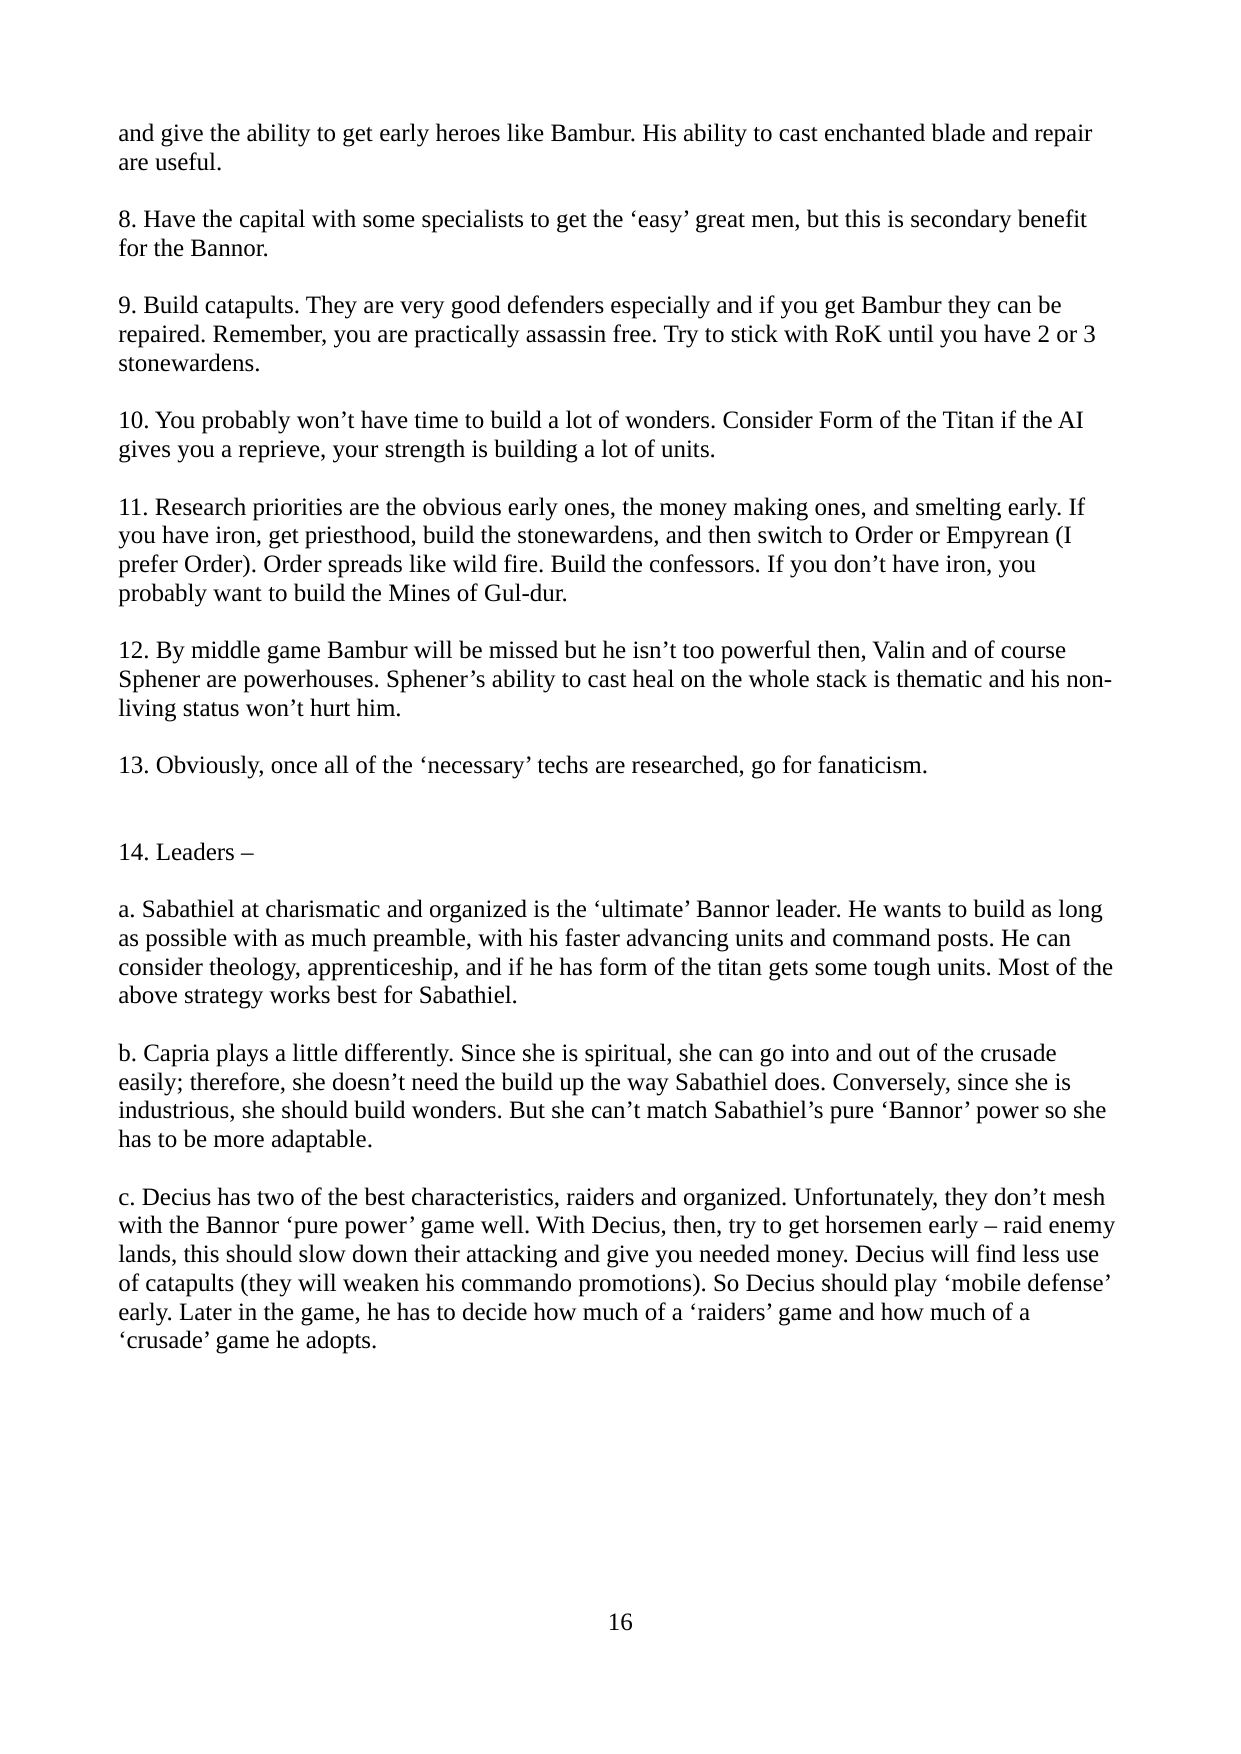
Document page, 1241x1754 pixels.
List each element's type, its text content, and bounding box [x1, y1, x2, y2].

text 11. Research priorities are the obvious early ones, the money making ones, and smelting early. If you have iron, get priesthood, build the stonewardens, and then switch to Order or Empyrean (I prefer Order). Order spreads like wild fire. Build the confessors. If you don’t have iron, you probably want to build the Mines of Gul-dur. [118, 492, 1122, 607]
text b. Capria plays a little differently. Since she is spiritual, she can go into and out of the crusade easily; therefore, she doesn’t need the build up the way Sabathiel does. Conversely, since she is industrious, she should build wonders. But she can’t match Sabathiel’s pure ‘Bannor’ power so she has to be more adaptable. [118, 1038, 1122, 1153]
text 12. By middle game Bambur will be missed but he isn’t too powerful then, Valin and of course Sphener are powerhouses. Sphener’s ability to cast heal on the whole stack is thematic and his non-living status won’t hurt him. [118, 636, 1122, 722]
text a. Sabathiel at charismatic and organized is the ‘ultimate’ Bannor leader. He wants to build as long as possible with as much preamble, with his faster advancing units and command posts. He can consider theology, apprenticeship, and if he has form of the titan gets some tough units. Most of the above strategy works best for Sabathiel. [118, 894, 1122, 1009]
text 13. Obviously, once all of the ‘necessary’ techs are researched, go for fanaticism. [118, 751, 1122, 779]
text 10. You probably won’t have time to build a lot of wonders. Consider Form of the Titan if the AI gives you a reprieve, your strength is building a lot of units. [118, 406, 1122, 463]
text c. Decius has two of the best characteristics, raiders and organized. Unfortunately, they don’t mesh with the Bannor ‘pure power’ game well. With Decius, then, try to get horsemen early – raid enemy lands, this should slow down their attacking and give you needed money. Decius will find less use of catapults (they will weaken his commando promotions). So Decius should play ‘mobile defense’ early. Later in the game, he has to decide how much of a ‘raiders’ game and how much of a ‘crusade’ game he adopts. [118, 1182, 1122, 1354]
text 8. Have the capital with some specialists to get the ‘easy’ great men, but this is secondary benefit for the Bannor. [118, 204, 1122, 262]
text and give the ability to get early heroes like Bambur. His ability to cast enchanted blade and repair are useful. [118, 118, 1122, 176]
text 9. Build catapults. They are very good defenders especially and if you get Bambur they can be repaired. Remember, you are practically assassin free. Try to stick with RoK until you have 2 or 3 stonewardens. [118, 291, 1122, 377]
text 14. Leaders – [118, 837, 1122, 866]
